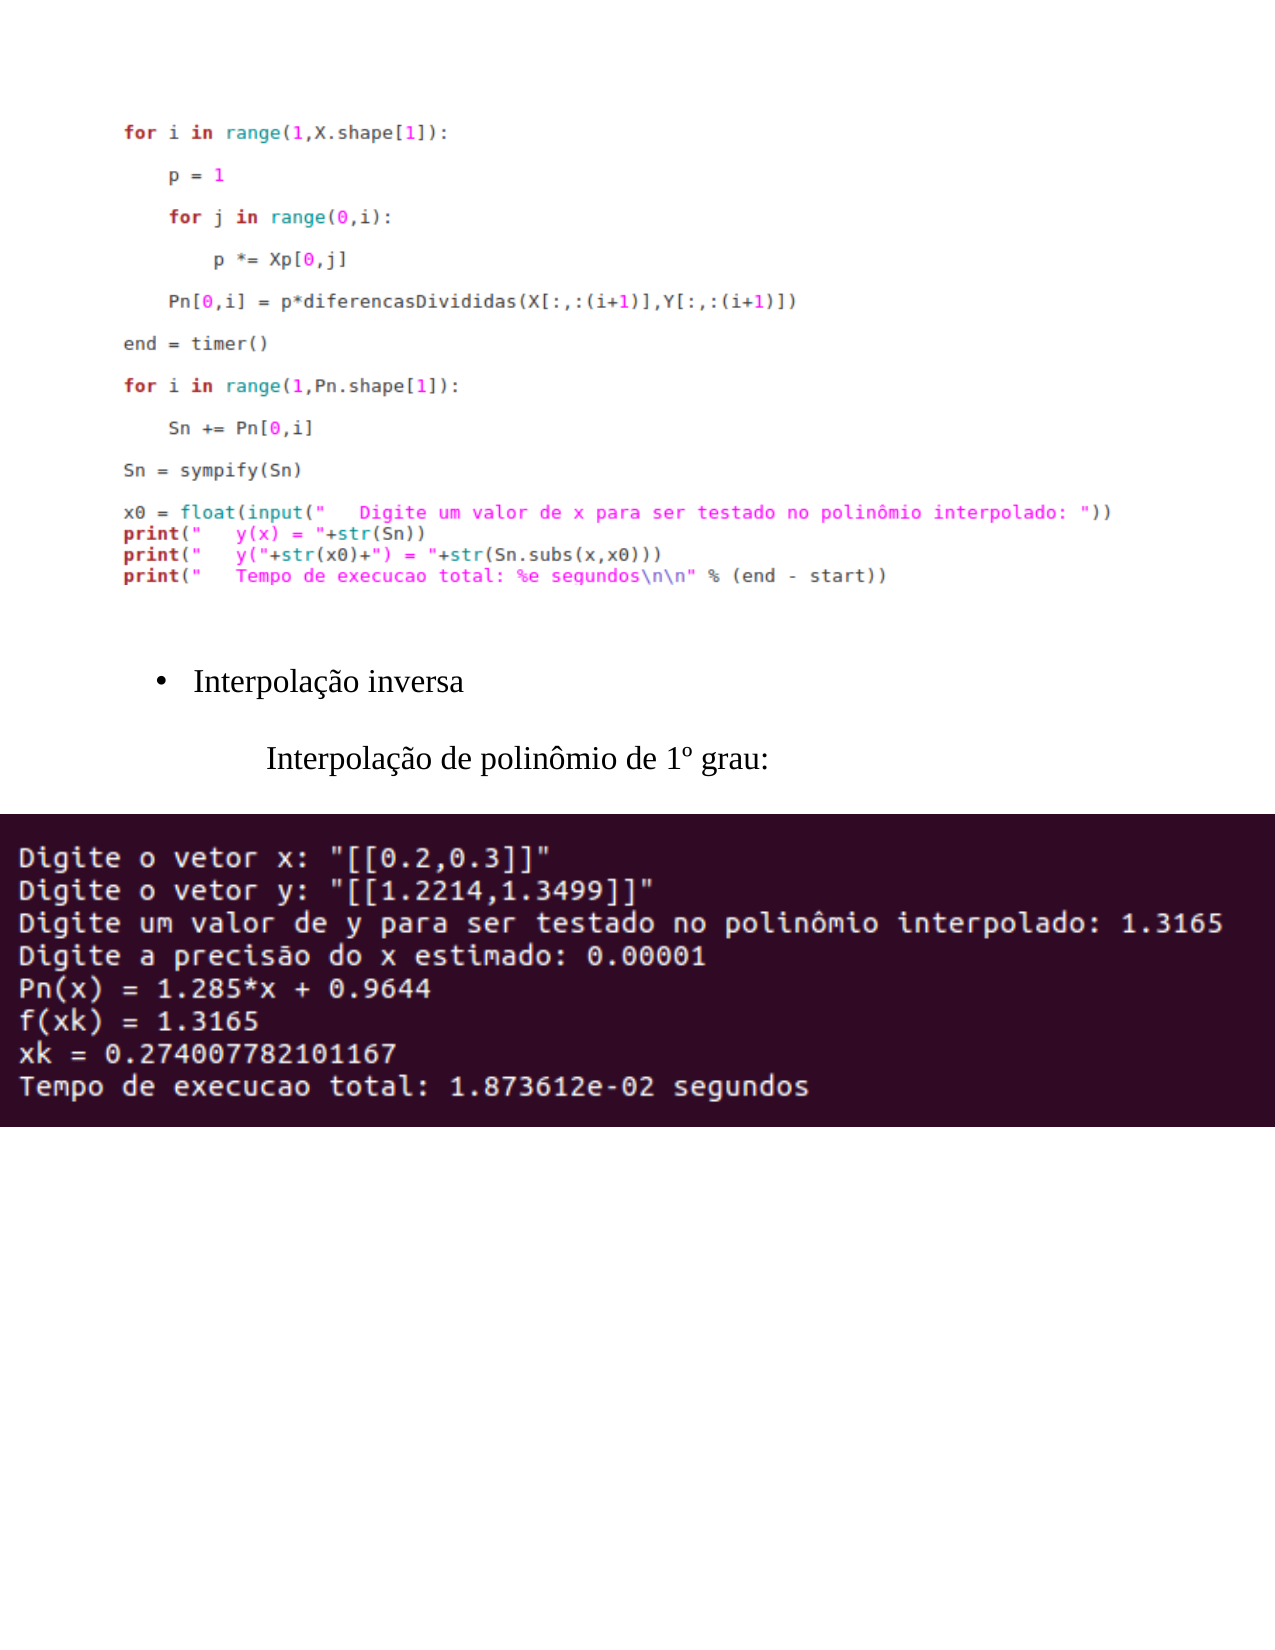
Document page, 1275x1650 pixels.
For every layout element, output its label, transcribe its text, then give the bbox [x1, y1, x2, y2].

picture [118, 118, 1157, 585]
list Interpolação inversa [156, 661, 1157, 700]
text Interpolação de polinômio de 1º grau: [118, 738, 1157, 776]
picture [0, 814, 1275, 1127]
